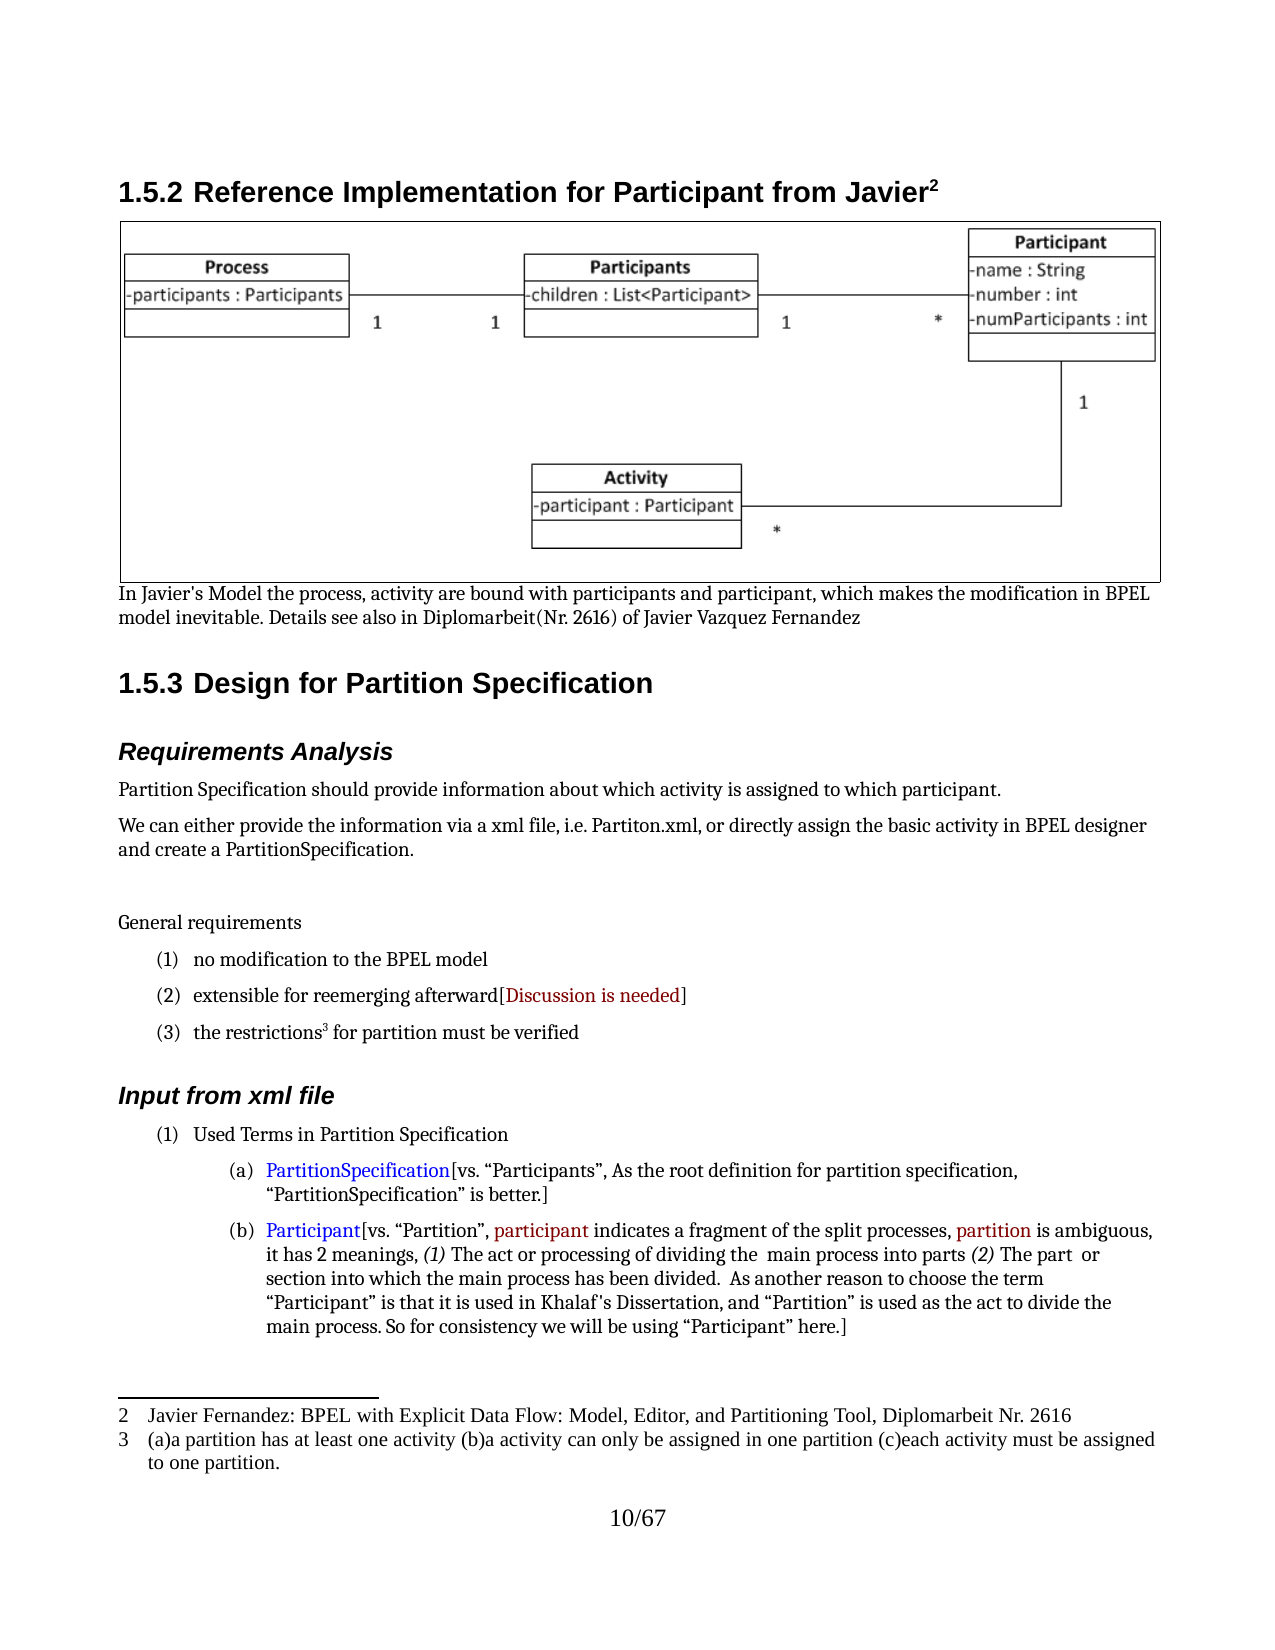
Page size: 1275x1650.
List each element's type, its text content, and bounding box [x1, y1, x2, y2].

text In Javier's Model the process, activity are bound with participants and participant, which makes the modification in BPEL model inevitable. Details see also in Diplomarbeit(Nr. 2616) of Javier Vazquez Fernandez [118, 582, 1157, 630]
subtitle Requirements Analysis [118, 737, 1157, 765]
list the restrictions for partition must be verified [156, 1020, 1157, 1044]
text Partition Specification should provide information about which activity is assigned to which participant. [118, 778, 1157, 802]
picture [124, 227, 1156, 549]
list extensible for reemerging afterward[Discussion is needed] [156, 984, 1157, 1008]
list Used Terms in Partition Specification [156, 1122, 1157, 1146]
subtitle Reference Implementation for Participant from Javier [118, 176, 1157, 209]
text General requirements [118, 911, 1157, 935]
subtitle Design for Partition Specification [118, 667, 1157, 700]
list (a)a partition has at least one activity (b)a activity can only be assigned in one partition (c)each activity must be assigned to one partition. [118, 1427, 1157, 1474]
list no modification to the BPEL model [156, 947, 1157, 971]
subtitle Input from xml file [118, 1082, 1157, 1110]
list PartitionSpecification[vs. “Participants”, As the root definition for partition specification, “PartitionSpecification” is better.] [228, 1159, 1157, 1207]
table_header [121, 222, 1160, 582]
text We can either provide the information via a xml file, i.e. Partiton.xml, or directly assign the basic activity in BPEL designer and create a PartitionSpecification. [118, 814, 1157, 862]
list Participant[vs. “Partition”, participant indicates a fragment of the split processes, partition is ambiguous, it has 2 meanings, (1) The act or processing of dividing the main process into parts (2) The part or section into which the main process has been divided. As another reason to choose the term “Participant” is that it is used in Khalaf's Dissertation, and “Partition” is used as the act to divide the main process. So for consistency we will be using “Participant” here.] [228, 1219, 1157, 1339]
text Javier Fernandez: BPEL with Explicit Data Flow: Model, Editor, and Partitioning Tool, Diplomarbeit Nr. 2616 [118, 1404, 1157, 1427]
